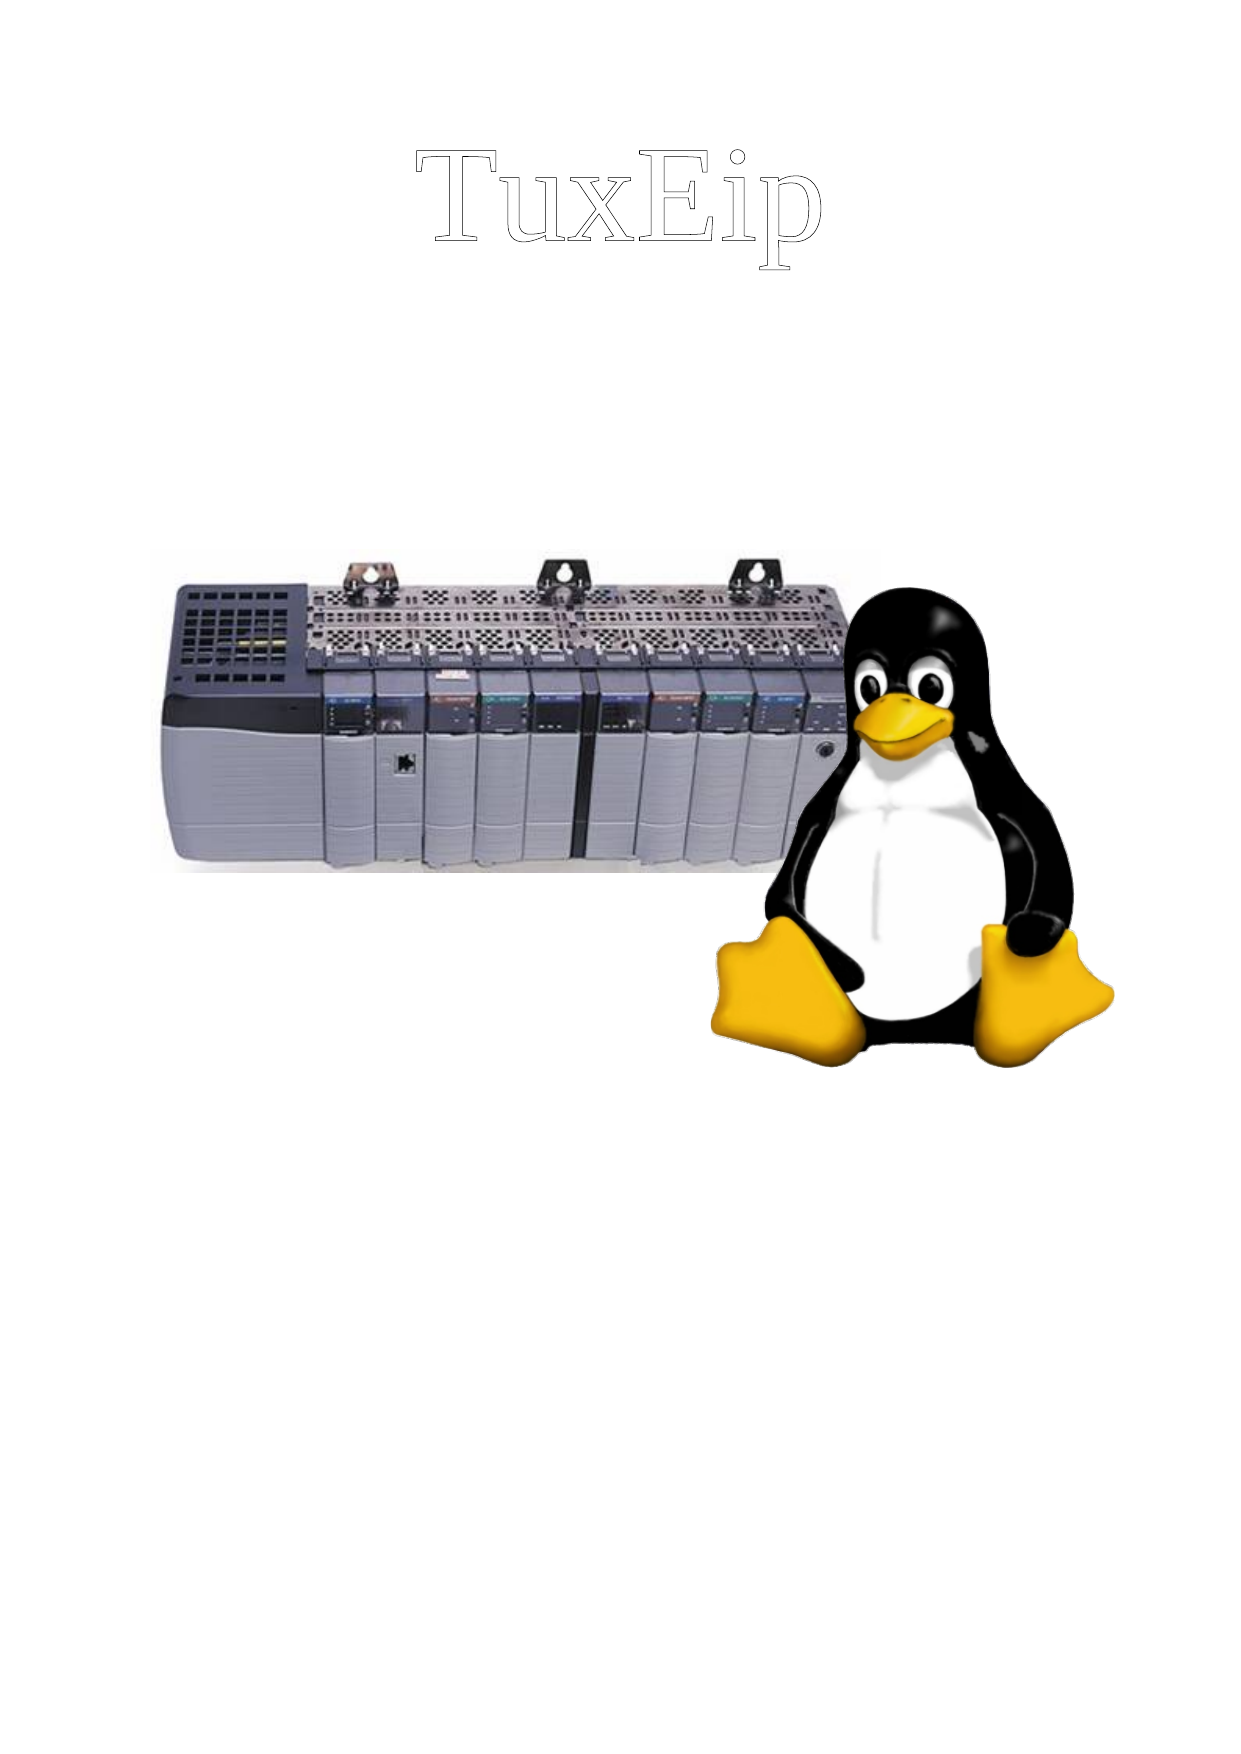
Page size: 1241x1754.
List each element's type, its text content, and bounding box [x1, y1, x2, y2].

picture [150, 549, 1115, 1068]
text TuxEip [118, 118, 1122, 270]
